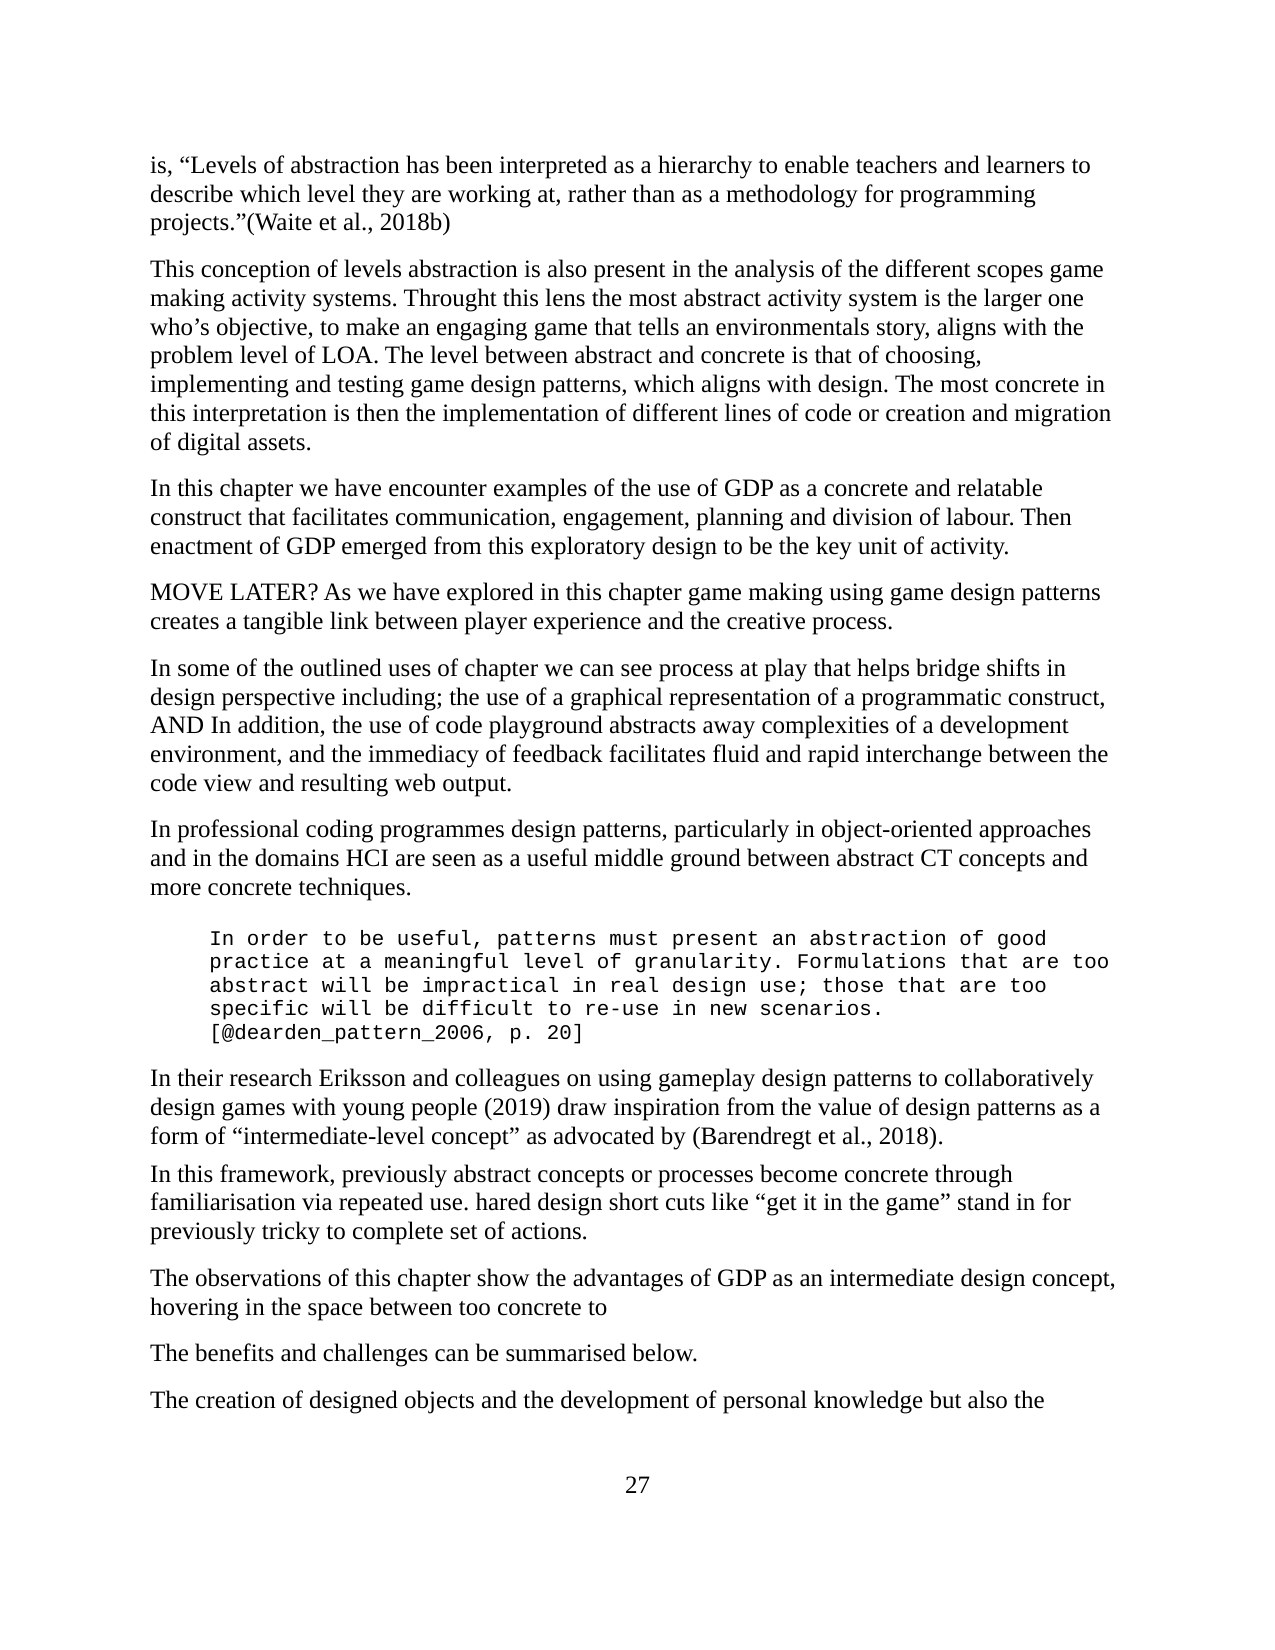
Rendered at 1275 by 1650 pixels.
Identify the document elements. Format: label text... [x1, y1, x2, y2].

text This conception of levels abstraction is also present in the analysis of the different scopes game making activity systems. Throught this lens the most abstract activity system is the larger one who’s objective, to make an engaging game that tells an environmentals story, aligns with the problem level of LOA. The level between abstract and concrete is that of choosing, implementing and testing game design patterns, which aligns with design. The most concrete in this interpretation is then the implementation of different lines of code or creation and migration of digital assets. [150, 254, 1125, 455]
text In this chapter we have encounter examples of the use of GDP as a concrete and relatable construct that facilitates communication, engagement, planning and division of labour. Then enactment of GDP emerged from this exploratory design to be the key unit of activity. [150, 473, 1125, 559]
text In their research Eriksson and colleagues on using gameplay design patterns to collaboratively design games with young people (2019) draw inspiration from the value of design patterns as a form of “intermediate-level concept” as advocated by (Barendregt et al., 2018). [150, 1063, 1125, 1150]
text In professional coding programmes design patterns, particularly in object-oriented approaches and in the domains HCI are seen as a useful middle ground between abstract CT concepts and more concrete techniques. [150, 814, 1125, 901]
text In some of the outlined uses of chapter we can see process at play that helps bridge shifts in design perspective including; the use of a graphical representation of a programmatic construct, AND In addition, the use of code playground abstracts away complexities of a development environment, and the immediacy of feedback facilitates fluid and rapid interchange between the code view and resulting web output. [150, 653, 1125, 797]
text The benefits and challenges can be summarised below. [150, 1338, 1125, 1367]
text In this framework, previously abstract concepts or processes become concrete through familiarisation via repeated use. hared design short cuts like “get it in the game” stand in for previously tricky to complete set of actions. [150, 1159, 1125, 1245]
text In order to be useful, patterns must present an abstraction of good practice at a meaningful level of granularity. Formulations that are too abstract will be impractical in real design use; those that are too specific will be difficult to re-use in new scenarios.[@dearden_pattern_2006, p. 20] [209, 927, 1125, 1046]
text MOVE LATER? As we have explored in this chapter game making using game design patterns creates a tangible link between player experience and the creative process. [150, 577, 1125, 635]
text The observations of this chapter show the advantages of GDP as an intermediate design concept, hovering in the space between too concrete to [150, 1263, 1125, 1320]
text is, “Levels of abstraction has been interpreted as a hierarchy to enable teachers and learners to describe which level they are working at, rather than as a methodology for programming projects.”(Waite et al., 2018b) [150, 150, 1125, 236]
text The creation of designed objects and the development of personal knowledge but also the [150, 1385, 1125, 1414]
